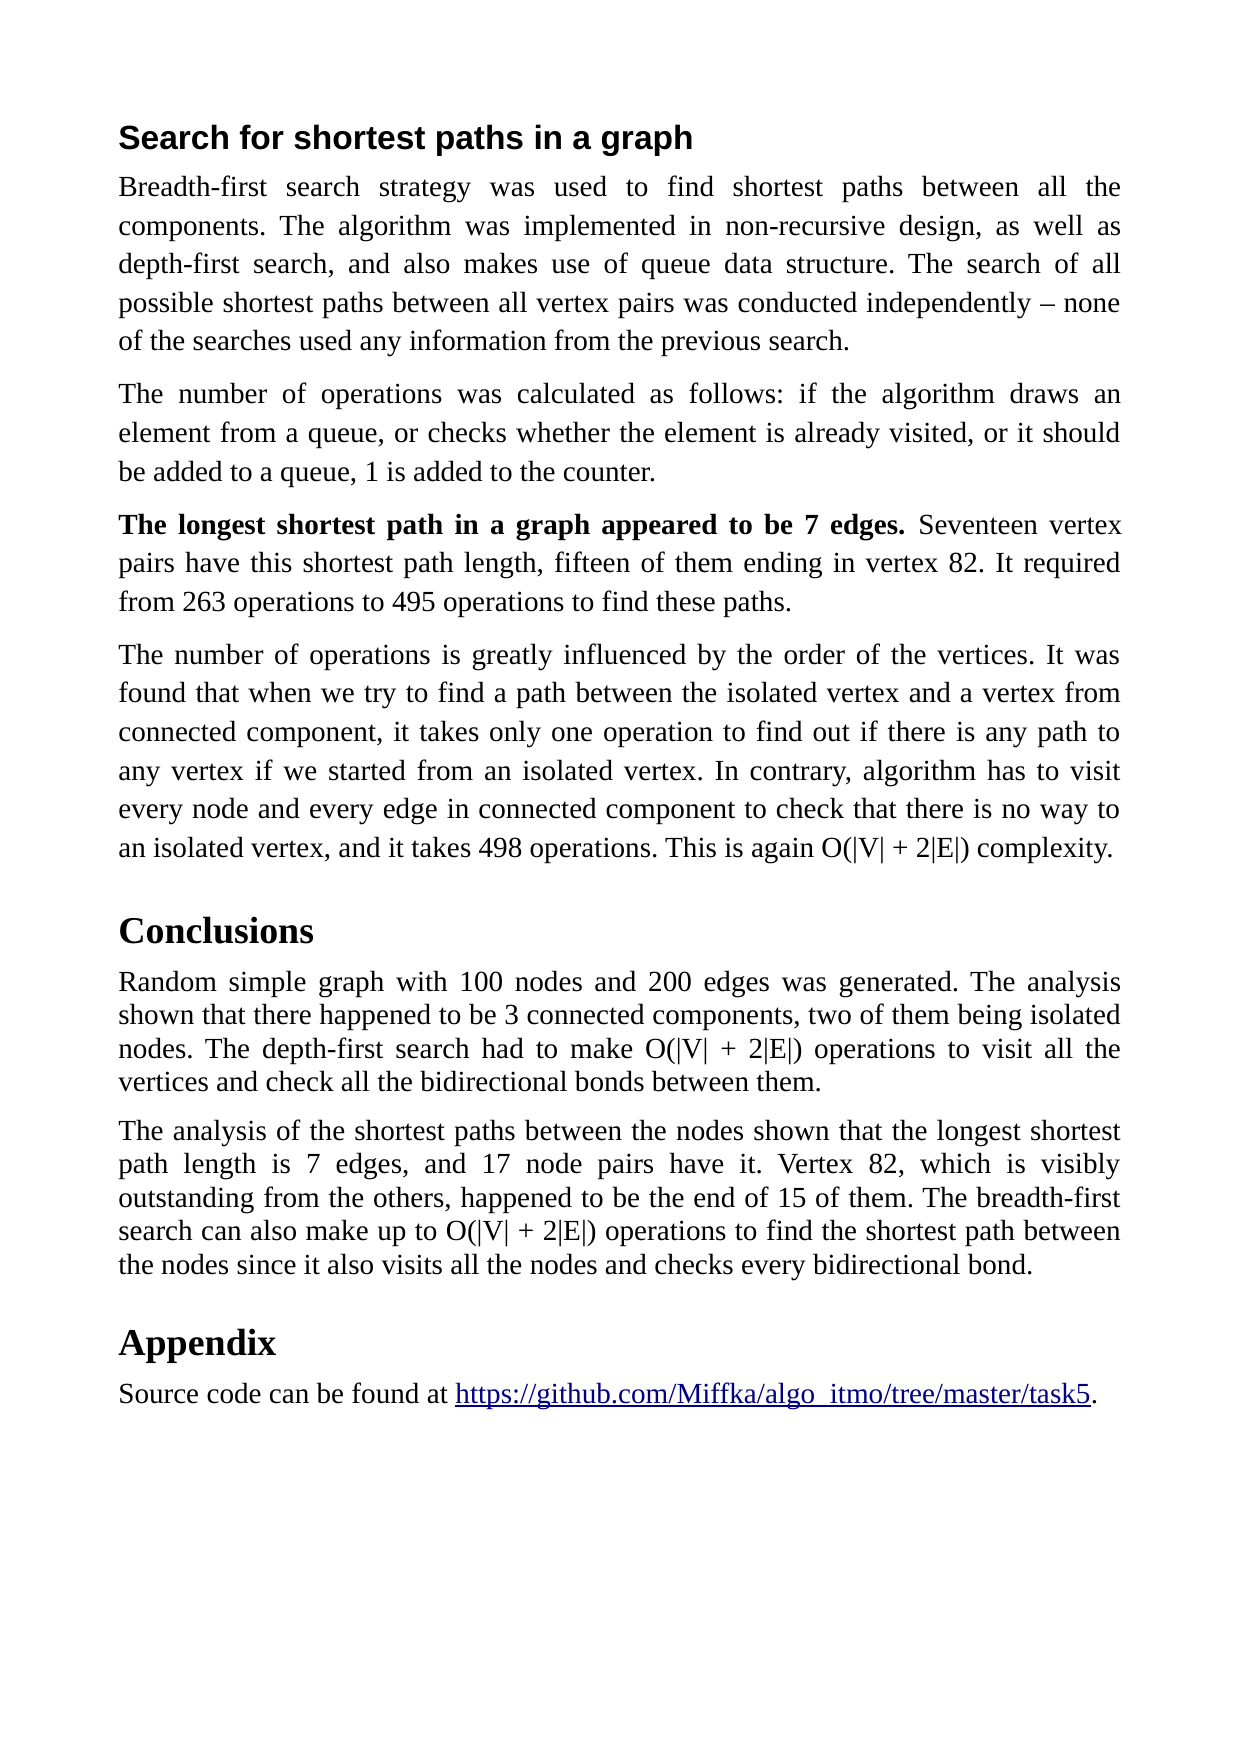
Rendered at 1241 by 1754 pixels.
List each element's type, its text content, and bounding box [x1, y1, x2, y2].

subtitle Appendix [118, 1320, 1122, 1364]
text The number of operations is greatly influenced by the order of the vertices. It was found that when we try to find a path between the isolated vertex and a vertex from connected component, it takes only one operation to find out if there is any path to any vertex if we started from an isolated vertex. In contrary, algorithm has to visit every node and every edge in connected component to check that there is no way to an isolated vertex, and it takes 498 operations. This is again O(|V| + 2|E|) complexity. [118, 637, 1122, 863]
text The analysis of the shortest paths between the nodes shown that the longest shortest path length is 7 edges, and 17 node pairs have it. Vertex 82, which is visibly outstanding from the others, happened to be the end of 15 of them. The breadth-first search can also make up to O(|V| + 2|E|) operations to find the shortest path between the nodes since it also visits all the nodes and checks every bidirectional bond. [118, 1113, 1122, 1280]
text The longest shortest path in a graph appeared to be 7 edges. Seventeen vertex pairs have this shortest path length, fifteen of them ending in vertex 82. It required from 263 operations to 495 operations to find these paths. [118, 507, 1122, 617]
text Source code can be found at https://github.com/Miffka/algo_itmo/tree/master/task5. [118, 1376, 1122, 1410]
text Random simple graph with 100 nodes and 200 edges was generated. The analysis shown that there happened to be 3 connected components, two of them being isolated nodes. The depth-first search had to make O(|V| + 2|E|) operations to visit all the vertices and check all the bidirectional bonds between them. [118, 964, 1122, 1098]
subtitle Search for shortest paths in a graph [118, 118, 1122, 157]
text The number of operations was calculated as follows: if the algorithm draws an element from a queue, or checks whether the element is already visited, or it should be added to a queue, 1 is added to the counter. [118, 377, 1122, 487]
text Breadth-first search strategy was used to find shortest paths between all the components. The algorithm was implemented in non-recursive design, as well as depth-first search, and also makes use of queue data structure. The search of all possible shortest paths between all vertex pairs was conducted independently – none of the searches used any information from the previous search. [118, 169, 1122, 357]
subtitle Conclusions [118, 908, 1122, 951]
